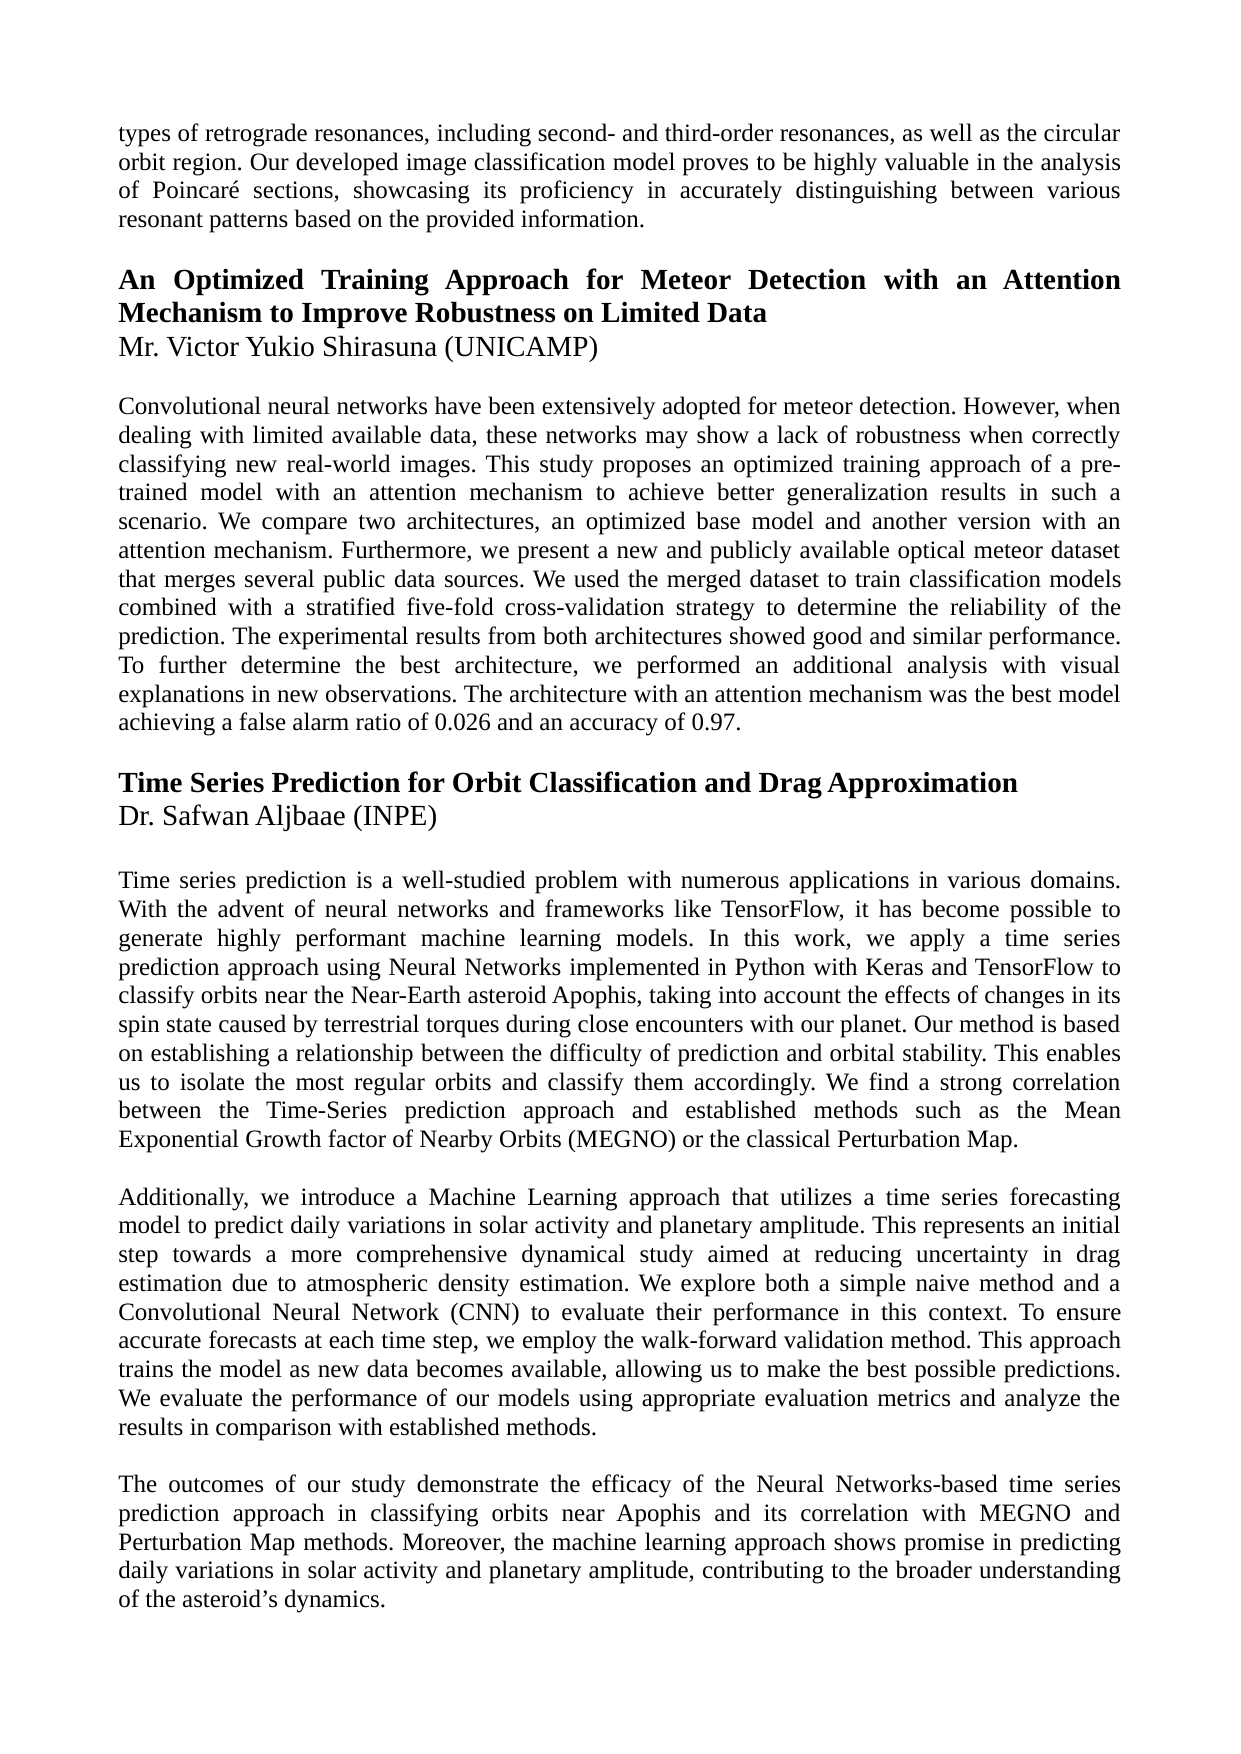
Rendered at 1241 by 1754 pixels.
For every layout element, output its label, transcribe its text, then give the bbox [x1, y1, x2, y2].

text Time Series Prediction for Orbit Classification and Drag Approximation [118, 765, 1122, 798]
text Dr. Safwan Aljbaae (INPE) [118, 798, 1122, 832]
text Convolutional neural networks have been extensively adopted for meteor detection. However, when dealing with limited available data, these networks may show a lack of robustness when correctly classifying new real-world images. This study proposes an optimized training approach of a pre-trained model with an attention mechanism to achieve better generalization results in such a scenario. We compare two architectures, an optimized base model and another version with an attention mechanism. Furthermore, we present a new and publicly available optical meteor dataset that merges several public data sources. We used the merged dataset to train classification models combined with a stratified five-fold cross-validation strategy to determine the reliability of the prediction. The experimental results from both architectures showed good and similar performance. To further determine the best architecture, we performed an additional analysis with visual explanations in new observations. The architecture with an attention mechanism was the best model achieving a false alarm ratio of 0.026 and an accuracy of 0.97. [118, 391, 1122, 736]
text Time series prediction is a well-studied problem with numerous applications in various domains. With the advent of neural networks and frameworks like TensorFlow, it has become possible to generate highly performant machine learning models. In this work, we apply a time series prediction approach using Neural Networks implemented in Python with Keras and TensorFlow to classify orbits near the Near-Earth asteroid Apophis, taking into account the effects of changes in its spin state caused by terrestrial torques during close encounters with our planet. Our method is based on establishing a relationship between the difficulty of prediction and orbital stability. This enables us to isolate the most regular orbits and classify them accordingly. We find a strong correlation between the Time-Series prediction approach and established methods such as the Mean Exponential Growth factor of Nearby Orbits (MEGNO) or the classical Perturbation Map. [118, 866, 1122, 1153]
text An Optimized Training Approach for Meteor Detection with an Attention Mechanism to Improve Robustness on Limited Data [118, 262, 1122, 329]
text Mr. Victor Yukio Shirasuna (UNICAMP) [118, 329, 1122, 362]
text types of retrograde resonances, including second- and third-order resonances, as well as the circular orbit region. Our developed image classification model proves to be highly valuable in the analysis of Poincaré sections, showcasing its proficiency in accurately distinguishing between various resonant patterns based on the provided information. [118, 118, 1122, 233]
text Additionally, we introduce a Machine Learning approach that utilizes a time series forecasting model to predict daily variations in solar activity and planetary amplitude. This represents an initial step towards a more comprehensive dynamical study aimed at reducing uncertainty in drag estimation due to atmospheric density estimation. We explore both a simple naive method and a Convolutional Neural Network (CNN) to evaluate their performance in this context. To ensure accurate forecasts at each time step, we employ the walk-forward validation method. This approach trains the model as new data becomes available, allowing us to make the best possible predictions. We evaluate the performance of our models using appropriate evaluation metrics and analyze the results in comparison with established methods. [118, 1182, 1122, 1441]
text The outcomes of our study demonstrate the efficacy of the Neural Networks-based time series prediction approach in classifying orbits near Apophis and its correlation with MEGNO and Perturbation Map methods. Moreover, the machine learning approach shows promise in predicting daily variations in solar activity and planetary amplitude, contributing to the broader understanding of the asteroid’s dynamics. [118, 1469, 1122, 1613]
